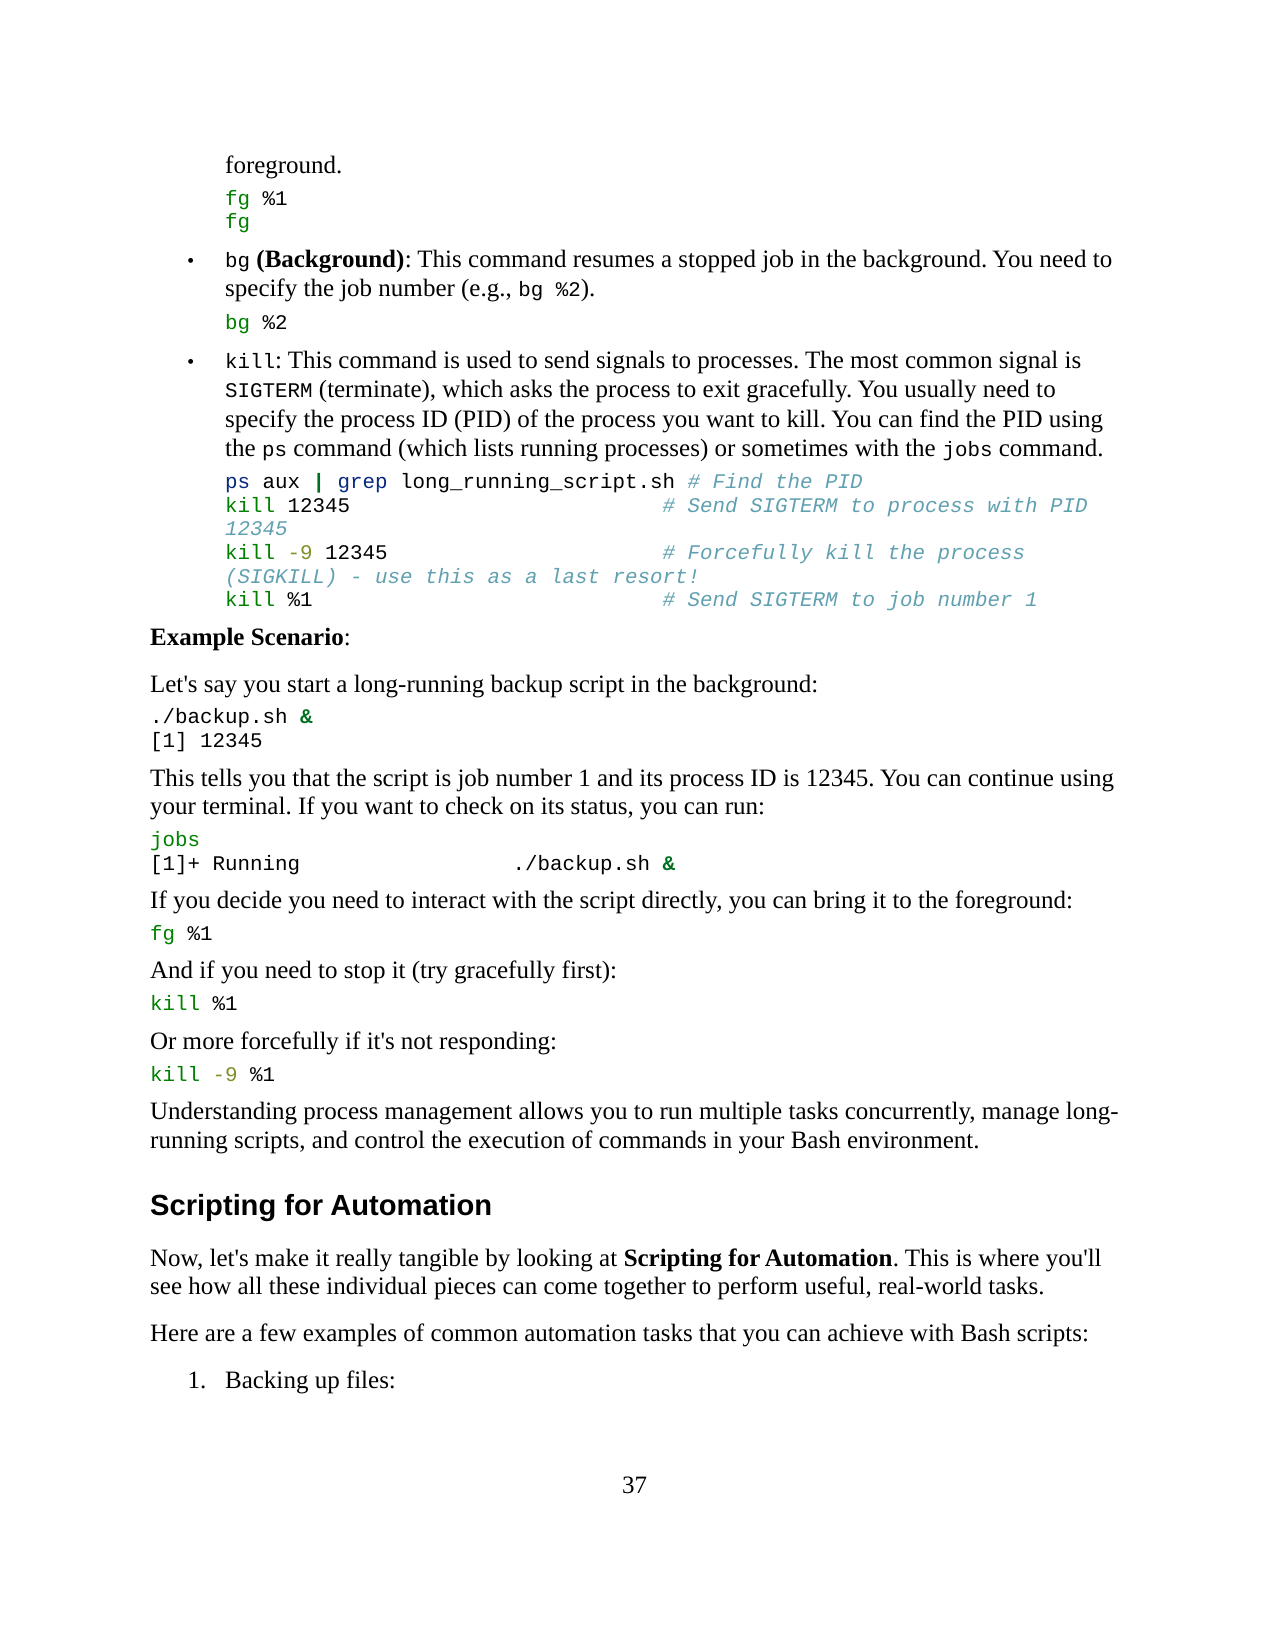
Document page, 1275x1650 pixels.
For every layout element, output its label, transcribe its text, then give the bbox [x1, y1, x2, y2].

list bg %2 [187, 312, 1125, 336]
text jobs [150, 829, 1125, 853]
text kill -9 %1 [150, 1064, 1125, 1087]
text Or more forcefully if it's not responding: [150, 1026, 1125, 1055]
text [1]+ Running ./backup.sh & [150, 853, 1125, 876]
list bg (Background): This command resumes a stopped job in the background. You need to specify the job number (e.g., bg %2). [187, 244, 1125, 303]
text If you decide you need to interact with the script directly, you can bring it to the foreground: [150, 885, 1125, 914]
text Let's say you start a long-running backup script in the background: [150, 669, 1125, 697]
list fg [187, 211, 1125, 235]
list kill: This command is used to send signals to processes. The most common signal is SIGTERM (terminate), which asks the process to exit gracefully. You usually need to specify the process ID (PID) of the process you want to kill. You can find the PID using the ps command (which lists running processes) or sometimes with the jobs command. [187, 345, 1125, 462]
list kill -9 12345 # Forcefully kill the process (SIGKILL) - use this as a last resort! [187, 542, 1125, 589]
subtitle Scripting for Automation [150, 1188, 1125, 1221]
text And if you need to stop it (try gracefully first): [150, 956, 1125, 984]
text Here are a few examples of common automation tasks that you can achieve with Bash scripts: [150, 1318, 1125, 1347]
text fg %1 [150, 923, 1125, 947]
text This tells you that the script is job number 1 and its process ID is 12345. You can continue using your terminal. If you want to check on its status, you can run: [150, 763, 1125, 820]
list kill %1 # Send SIGTERM to job number 1 [187, 589, 1125, 613]
list Backing up files: [187, 1365, 1125, 1393]
list foreground. [187, 150, 1125, 179]
text [1] 12345 [150, 730, 1125, 754]
text Example Scenario: [150, 622, 1125, 651]
list fg %1 [187, 188, 1125, 211]
list ps aux | grep long_running_script.sh # Find the PID [187, 471, 1125, 495]
text kill %1 [150, 993, 1125, 1017]
text Understanding process management allows you to run multiple tasks concurrently, manage long-running scripts, and control the execution of commands in your Bash environment. [150, 1096, 1125, 1154]
text ./backup.sh & [150, 706, 1125, 730]
text Now, let's make it really tangible by looking at Scripting for Automation. This is where you'll see how all these individual pieces can come together to perform useful, real-world tasks. [150, 1243, 1125, 1300]
list kill 12345 # Send SIGTERM to process with PID 12345 [187, 495, 1125, 542]
